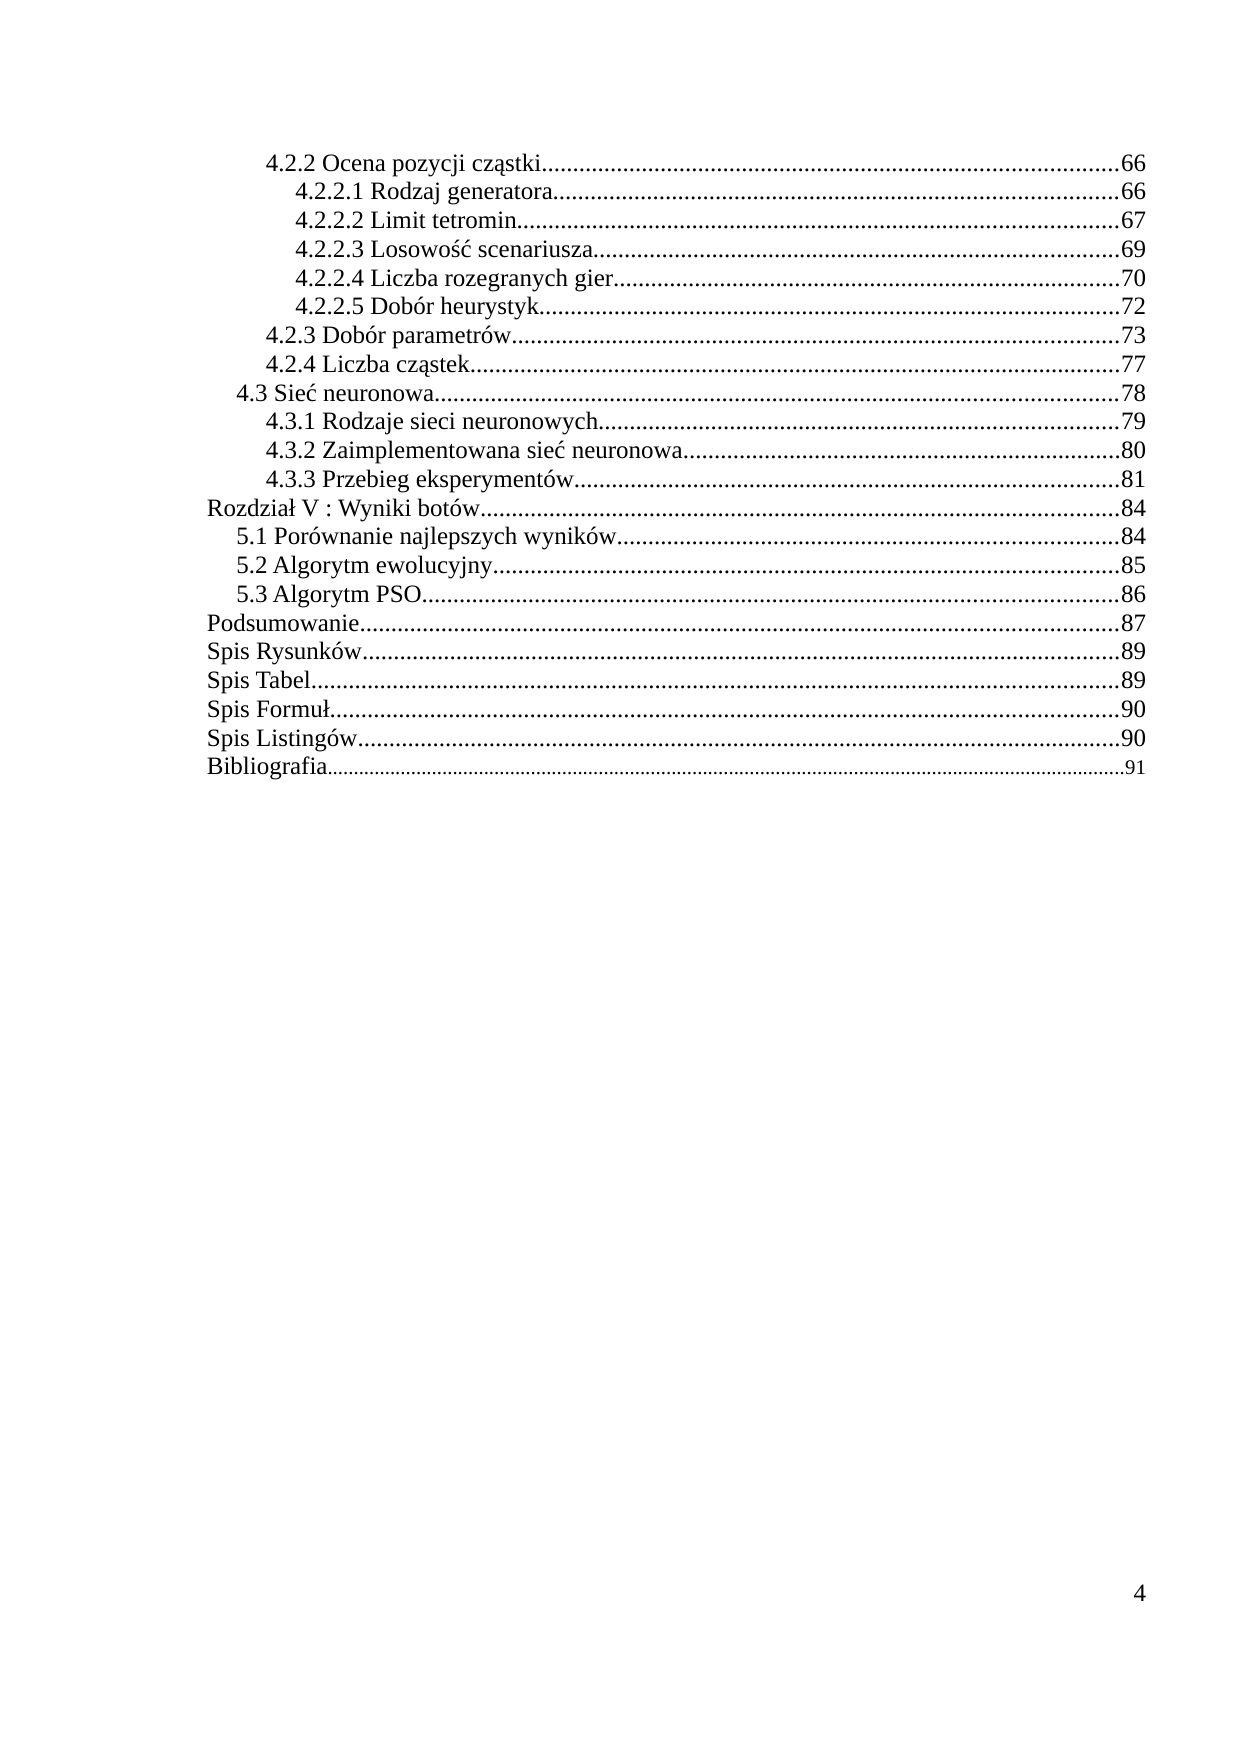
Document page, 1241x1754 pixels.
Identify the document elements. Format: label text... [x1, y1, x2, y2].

text 4.3 Sieć neuronowa 78 [236, 378, 1146, 406]
text Spis Formuł 90 [207, 694, 1146, 723]
text 4.2.2.5 Dobór heurystyk 72 [295, 291, 1146, 320]
text Bibliografia 91 [207, 751, 1146, 780]
text 4.3.2 Zaimplementowana sieć neuronowa 80 [266, 435, 1146, 464]
text Spis Rysunków 89 [207, 636, 1146, 665]
text 4.2.3 Dobór parametrów 73 [266, 320, 1146, 349]
text Spis Tabel 89 [207, 665, 1146, 694]
text Spis Listingów 90 [207, 723, 1146, 751]
text 4.2.2.4 Liczba rozegranych gier 70 [295, 263, 1146, 291]
text Podsumowanie 87 [207, 608, 1146, 636]
text Rozdział V : Wyniki botów 84 [207, 493, 1146, 521]
text 4.3.3 Przebieg eksperymentów 81 [266, 464, 1146, 493]
text 5.3 Algorytm PSO 86 [236, 579, 1146, 608]
text 4.2.2 Ocena pozycji cząstki 66 [266, 148, 1146, 176]
text 4.2.2.3 Losowość scenariusza 69 [295, 234, 1146, 263]
text 4.2.4 Liczba cząstek 77 [266, 349, 1146, 378]
text 5.2 Algorytm ewolucyjny 85 [236, 550, 1146, 579]
text 5.1 Porównanie najlepszych wyników 84 [236, 521, 1146, 550]
text 4.2.2.1 Rodzaj generatora 66 [295, 176, 1146, 205]
text 4.3.1 Rodzaje sieci neuronowych 79 [266, 406, 1146, 435]
text 4.2.2.2 Limit tetromin 67 [295, 205, 1146, 234]
